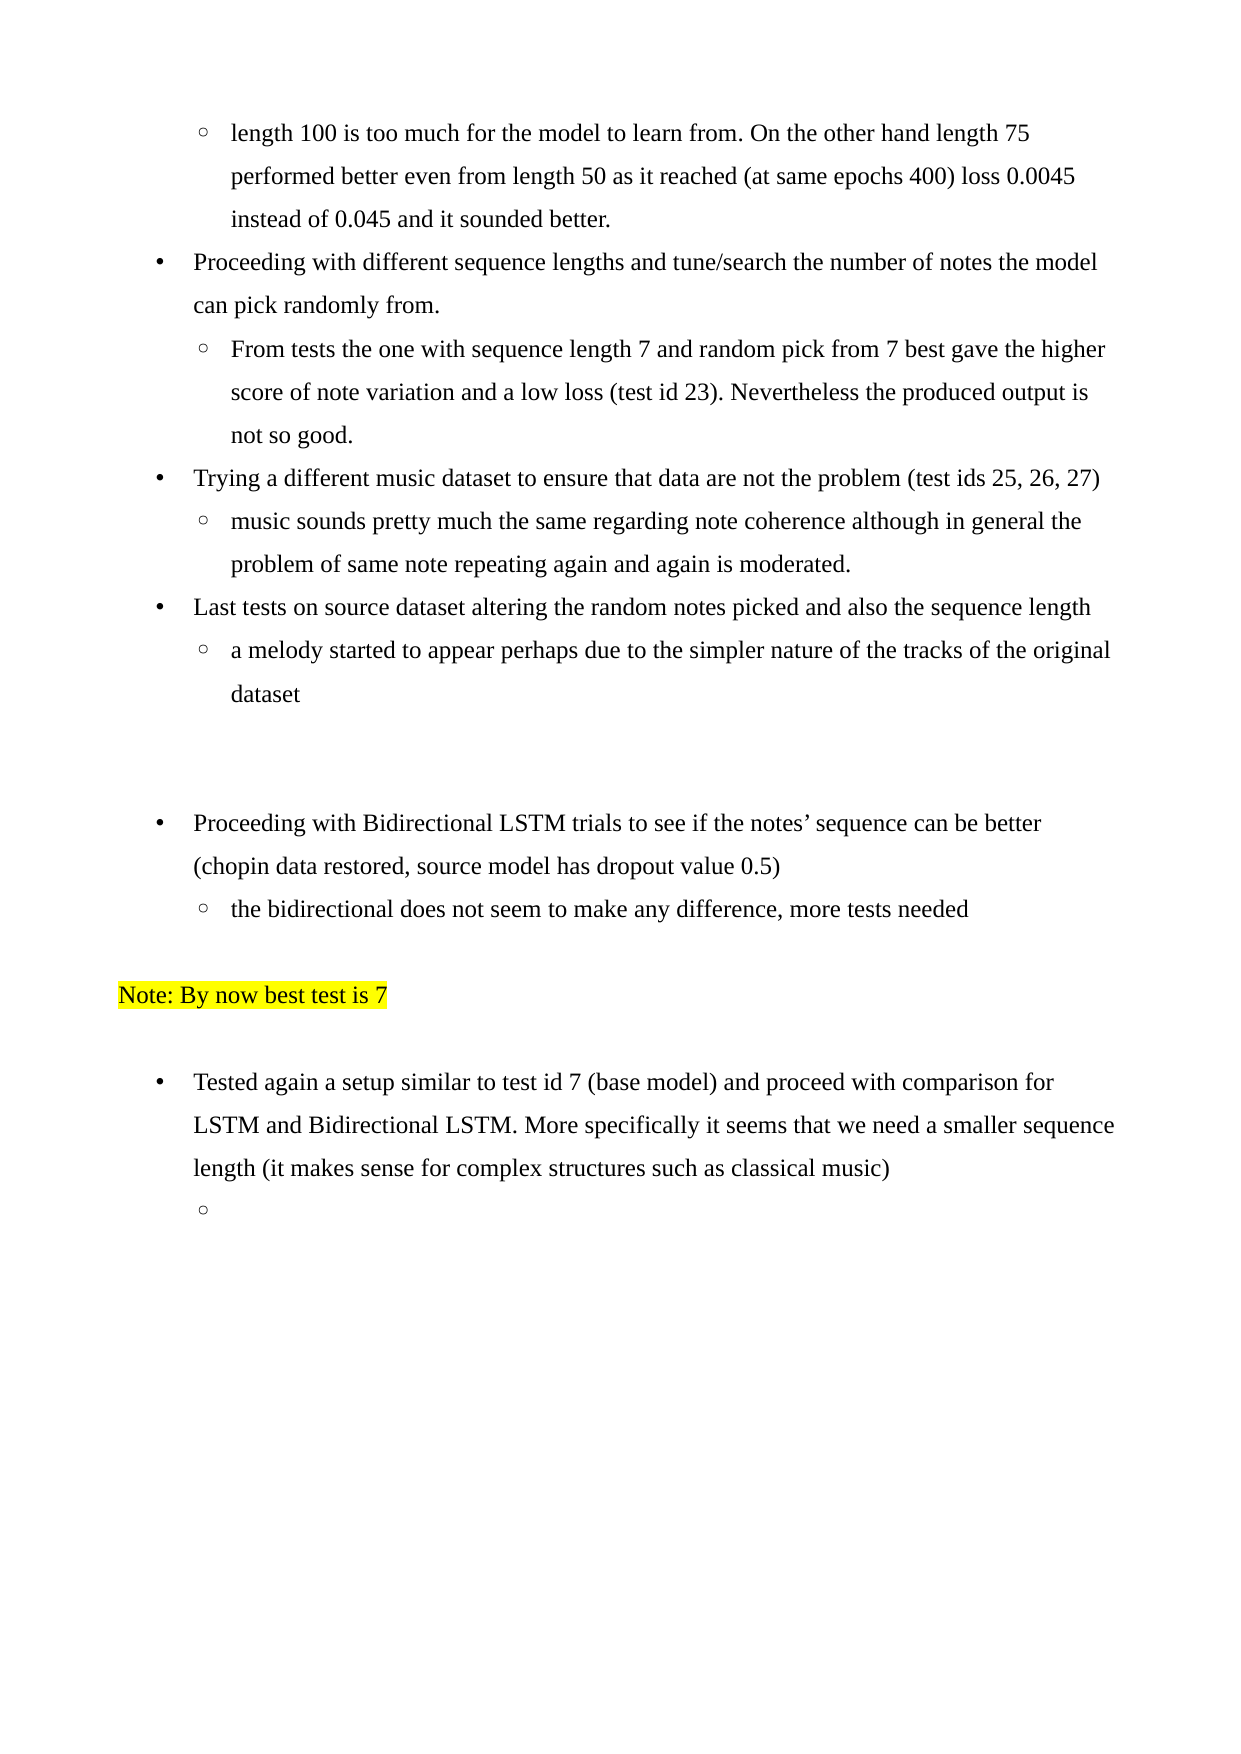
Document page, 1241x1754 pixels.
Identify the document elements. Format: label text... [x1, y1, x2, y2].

text Note: By now best test is 7 [118, 981, 1122, 1009]
list From tests the one with sequence length 7 and random pick from 7 best gave the higher score of note variation and a low loss (test id 23). Nevertheless the produced output is not so good. [193, 334, 1122, 449]
list Proceeding with Bidirectional LSTM trials to see if the notes’ sequence can be better (chopin data restored, source model has dropout value 0.5) [156, 808, 1122, 880]
list a melody started to appear perhaps due to the simpler nature of the tracks of the original dataset [193, 636, 1122, 707]
list Tested again a setup similar to test id 7 (base model) and proceed with comparison for LSTM and Bidirectional LSTM. More specifically it seems that we need a smaller sequence length (it makes sense for complex structures such as classical music) [156, 1067, 1122, 1182]
list length 100 is too much for the model to learn from. On the other hand length 75 performed better even from length 50 as it reached (at same epochs 400) loss 0.0045 instead of 0.045 and it sounded better. [193, 118, 1122, 233]
list Last tests on source dataset altering the random notes picked and also the sequence length [156, 592, 1122, 621]
list Proceeding with different sequence lengths and tune/search the number of notes the model can pick randomly from. [156, 247, 1122, 319]
list music sounds pretty much the same regarding note coherence although in general the problem of same note repeating again and again is moderated. [193, 506, 1122, 578]
list the bidirectional does not seem to make any difference, more tests needed [193, 894, 1122, 923]
list Trying a different music dataset to ensure that data are not the problem (test ids 25, 26, 27) [156, 463, 1122, 492]
